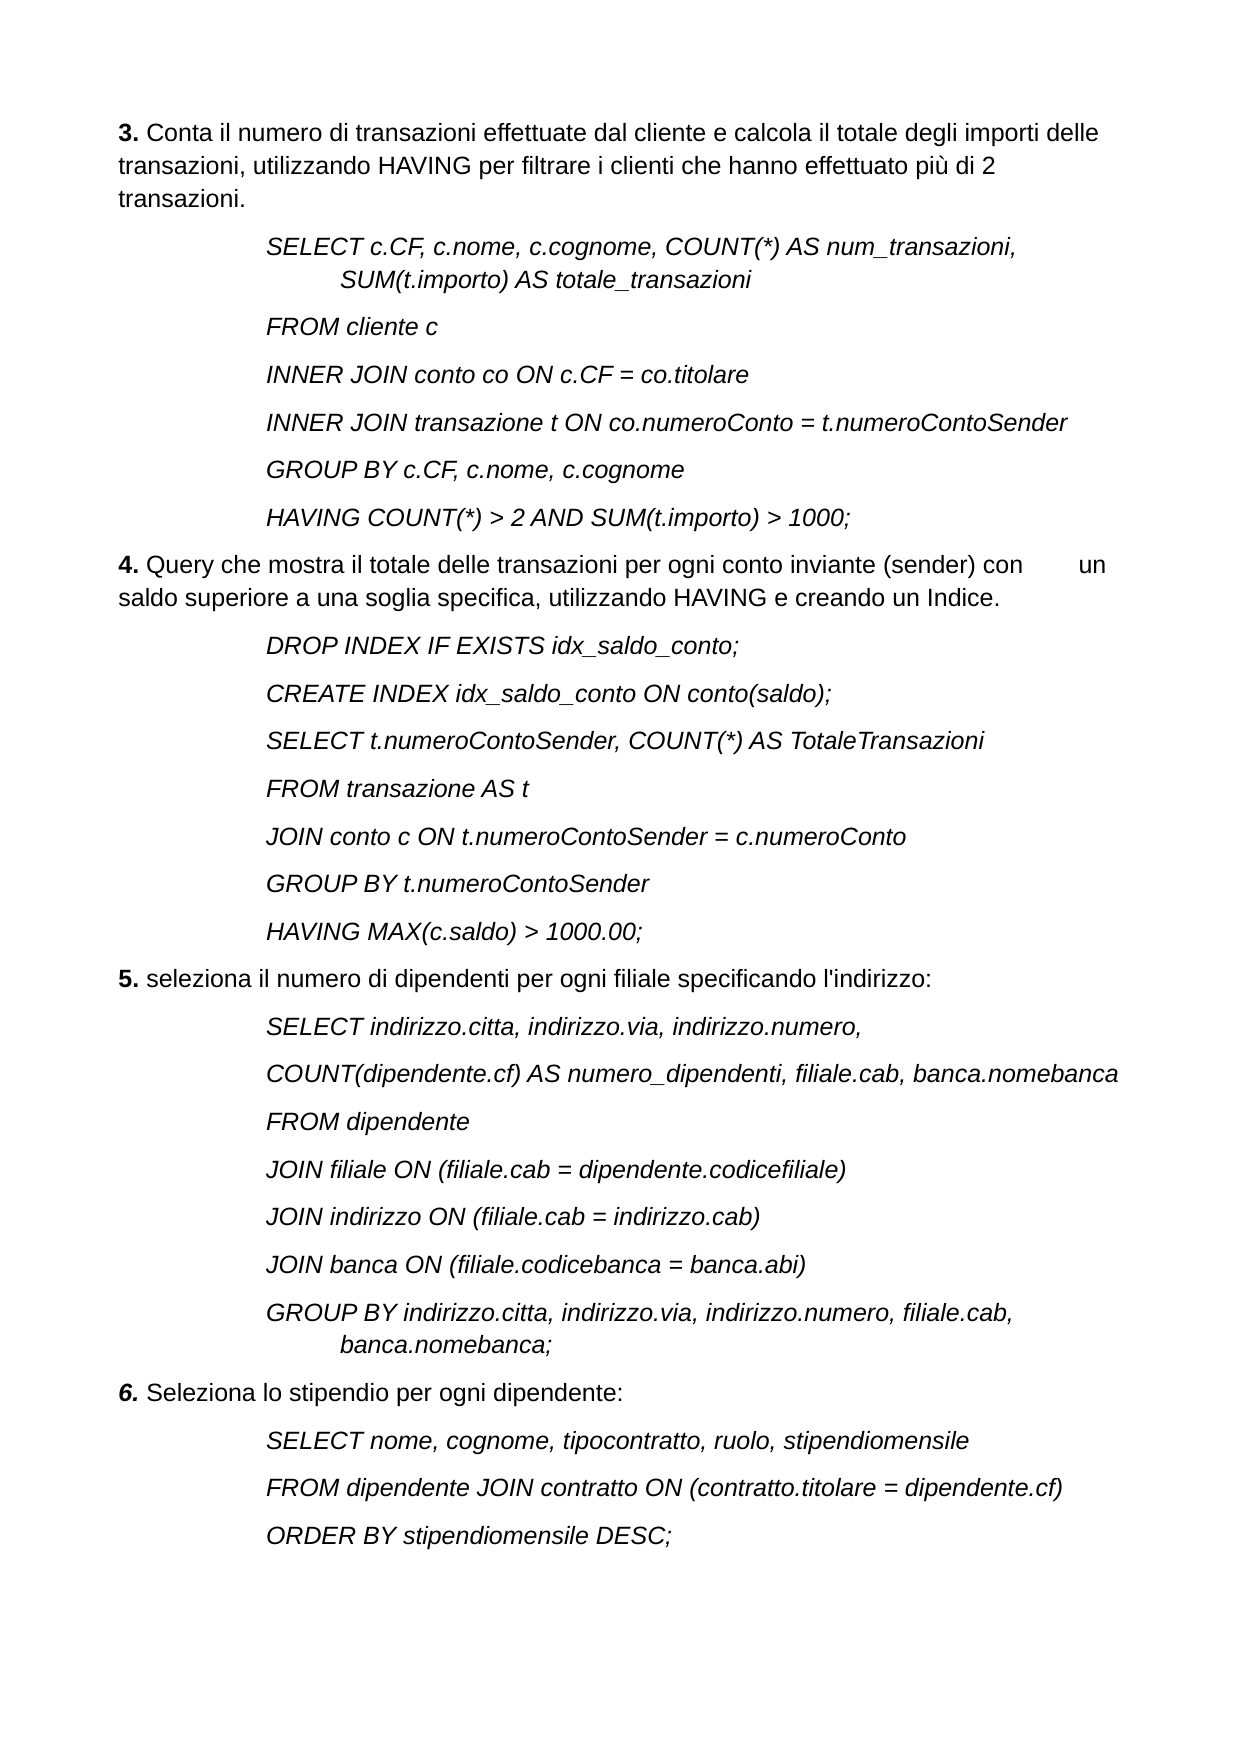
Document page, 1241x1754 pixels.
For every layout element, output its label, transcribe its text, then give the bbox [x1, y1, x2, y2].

text INNER JOIN conto co ON c.CF = co.titolare [118, 360, 1122, 389]
text GROUP BY c.CF, c.nome, c.cognome [118, 455, 1122, 484]
text FROM transazione AS t [118, 774, 1122, 803]
text HAVING MAX(c.saldo) > 1000.00; [118, 917, 1122, 945]
text DROP INDEX IF EXISTS idx_saldo_conto; [118, 631, 1122, 660]
text CREATE INDEX idx_saldo_conto ON conto(saldo); [118, 679, 1122, 707]
text GROUP BY t.numeroContoSender [118, 869, 1122, 898]
text SELECT c.CF, c.nome, c.cognome, COUNT(*) AS num_transazioni, SUM(t.importo) AS totale_transazioni [118, 232, 1122, 293]
text FROM dipendente JOIN contratto ON (contratto.titolare = dipendente.cf) [118, 1473, 1122, 1502]
text COUNT(dipendente.cf) AS numero_dipendenti, filiale.cab, banca.nomebanca [118, 1059, 1122, 1088]
text SELECT nome, cognome, tipocontratto, ruolo, stipendiomensile [118, 1426, 1122, 1454]
text JOIN indirizzo ON (filiale.cab = indirizzo.cab) [118, 1202, 1122, 1231]
text 6. Seleziona lo stipendio per ogni dipendente: [118, 1378, 1122, 1407]
text INNER JOIN transazione t ON co.numeroConto = t.numeroContoSender [118, 408, 1122, 436]
text FROM dipendente [118, 1107, 1122, 1136]
text SELECT indirizzo.citta, indirizzo.via, indirizzo.numero, [118, 1012, 1122, 1041]
text JOIN filiale ON (filiale.cab = dipendente.codicefiliale) [118, 1155, 1122, 1183]
text JOIN banca ON (filiale.codicebanca = banca.abi) [118, 1250, 1122, 1279]
text JOIN conto c ON t.numeroContoSender = c.numeroConto [118, 821, 1122, 850]
text HAVING COUNT(*) > 2 AND SUM(t.importo) > 1000; [118, 503, 1122, 532]
text FROM cliente c [118, 312, 1122, 341]
text 3. Conta il numero di transazioni effettuate dal cliente e calcola il totale degli importi delle transazioni, utilizzando HAVING per filtrare i clienti che hanno effettuato più di 2 transazioni. [118, 118, 1122, 213]
text ORDER BY stipendiomensile DESC; [118, 1521, 1122, 1550]
text GROUP BY indirizzo.citta, indirizzo.via, indirizzo.numero, filiale.cab, banca.nomebanca; [118, 1297, 1122, 1359]
text 4. Query che mostra il totale delle transazioni per ogni conto inviante (sender) con un saldo superiore a una soglia specifica, utilizzando HAVING e creando un Indice. [118, 550, 1122, 612]
text SELECT t.numeroContoSender, COUNT(*) AS TotaleTransazioni [118, 726, 1122, 755]
text 5. seleziona il numero di dipendenti per ogni filiale specificando l'indirizzo: [118, 964, 1122, 993]
